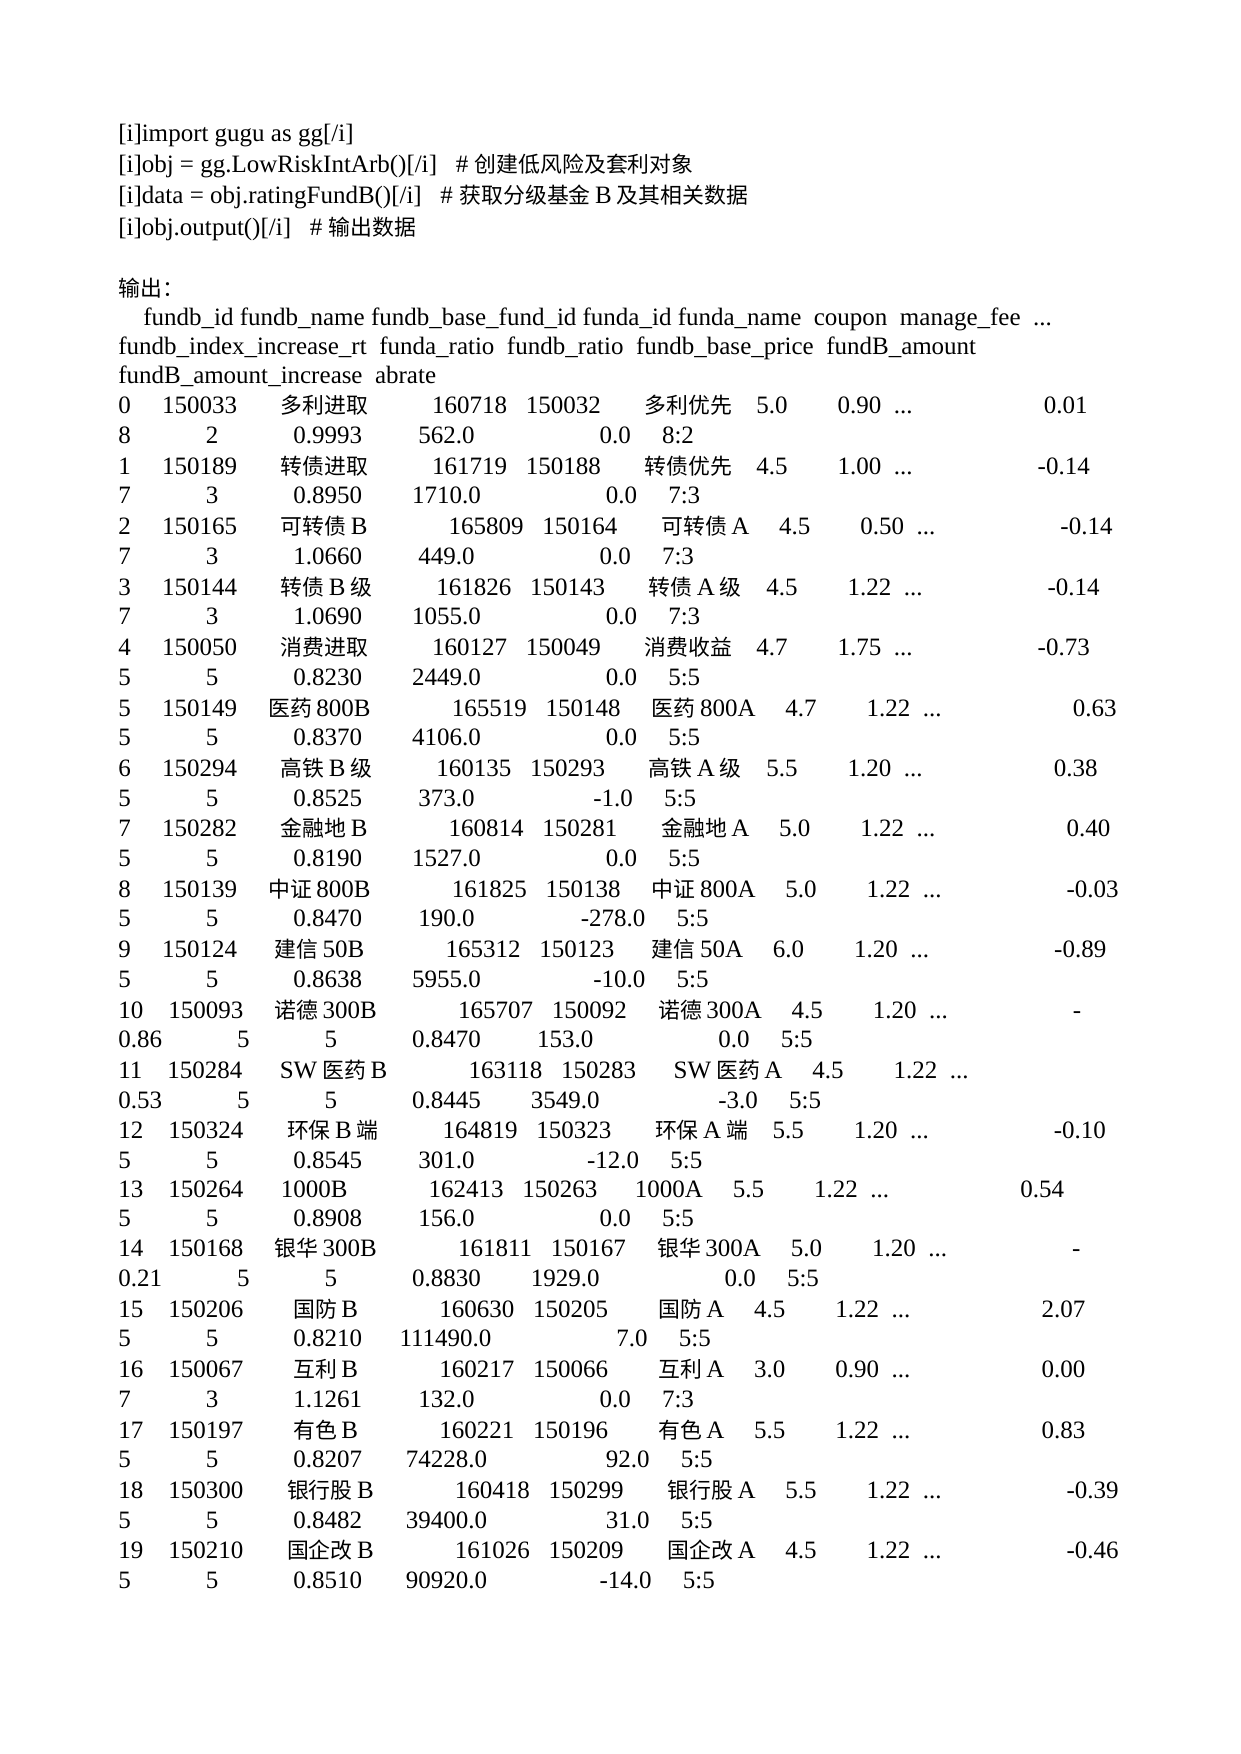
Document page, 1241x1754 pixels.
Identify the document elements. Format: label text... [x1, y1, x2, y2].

text 3 150144 转债B级 161826 150143 转债A级 4.5 1.22 ... -0.14 7 3 1.0690 1055.0 0.0 7:3 [118, 570, 1122, 630]
text 6 150294 高铁B级 160135 150293 高铁A级 5.5 1.20 ... 0.38 5 5 0.8525 373.0 -1.0 5:5 [118, 751, 1122, 811]
text 15 150206 国防B 160630 150205 国防A 4.5 1.22 ... 2.07 5 5 0.8210 111490.0 7.0 5:5 [118, 1292, 1122, 1352]
text 16 150067 互利B 160217 150066 互利A 3.0 0.90 ... 0.00 7 3 1.1261 132.0 0.0 7:3 [118, 1352, 1122, 1413]
text fundb_id fundb_name fundb_base_fund_id funda_id funda_name coupon manage_fee ... fundb_index_increase_rt funda_ratio fundb_ratio fundb_base_price fundB_amount fundB_amount_increase abrate [118, 302, 1122, 388]
text 18 150300 银行股B 160418 150299 银行股A 5.5 1.22 ... -0.39 5 5 0.8482 39400.0 31.0 5:5 [118, 1473, 1122, 1533]
text [i]data = obj.ratingFundB()[/i] # 获取分级基金B及其相关数据 [118, 178, 1122, 210]
text [i]obj = gg.LowRiskIntArb()[/i] # 创建低风险及套利对象 [118, 147, 1122, 178]
text 5 150149 医药800B 165519 150148 医药800A 4.7 1.22 ... 0.63 5 5 0.8370 4106.0 0.0 5:5 [118, 691, 1122, 751]
text [i]obj.output()[/i] # 输出数据 [118, 210, 1122, 242]
text 0 150033 多利进取 160718 150032 多利优先 5.0 0.90 ... 0.01 8 2 0.9993 562.0 0.0 8:2 [118, 388, 1122, 449]
text 10 150093 诺德300B 165707 150092 诺德300A 4.5 1.20 ... -0.86 5 5 0.8470 153.0 0.0 5:5 [118, 993, 1122, 1053]
text 7 150282 金融地B 160814 150281 金融地A 5.0 1.22 ... 0.40 5 5 0.8190 1527.0 0.0 5:5 [118, 811, 1122, 872]
text 19 150210 国企改B 161026 150209 国企改A 4.5 1.22 ... -0.46 5 5 0.8510 90920.0 -14.0 5:5 [118, 1533, 1122, 1594]
text 11 150284 SW医药B 163118 150283 SW医药A 4.5 1.22 ... 0.53 5 5 0.8445 3549.0 -3.0 5:5 [118, 1053, 1122, 1113]
text 14 150168 银华300B 161811 150167 银华300A 5.0 1.20 ... -0.21 5 5 0.8830 1929.0 0.0 5:5 [118, 1231, 1122, 1292]
text 8 150139 中证800B 161825 150138 中证800A 5.0 1.22 ... -0.03 5 5 0.8470 190.0 -278.0 5:5 [118, 872, 1122, 932]
text 17 150197 有色B 160221 150196 有色A 5.5 1.22 ... 0.83 5 5 0.8207 74228.0 92.0 5:5 [118, 1413, 1122, 1473]
text [i]import gugu as gg[/i] [118, 118, 1122, 147]
text 13 150264 1000B 162413 150263 1000A 5.5 1.22 ... 0.54 5 5 0.8908 156.0 0.0 5:5 [118, 1174, 1122, 1231]
text 4 150050 消费进取 160127 150049 消费收益 4.7 1.75 ... -0.73 5 5 0.8230 2449.0 0.0 5:5 [118, 630, 1122, 691]
text 1 150189 转债进取 161719 150188 转债优先 4.5 1.00 ... -0.14 7 3 0.8950 1710.0 0.0 7:3 [118, 449, 1122, 509]
text 输出： [118, 271, 1122, 302]
text 2 150165 可转债B 165809 150164 可转债A 4.5 0.50 ... -0.14 7 3 1.0660 449.0 0.0 7:3 [118, 509, 1122, 570]
text 9 150124 建信50B 165312 150123 建信50A 6.0 1.20 ... -0.89 5 5 0.8638 5955.0 -10.0 5:5 [118, 932, 1122, 993]
text 12 150324 环保B端 164819 150323 环保A端 5.5 1.20 ... -0.10 5 5 0.8545 301.0 -12.0 5:5 [118, 1113, 1122, 1174]
